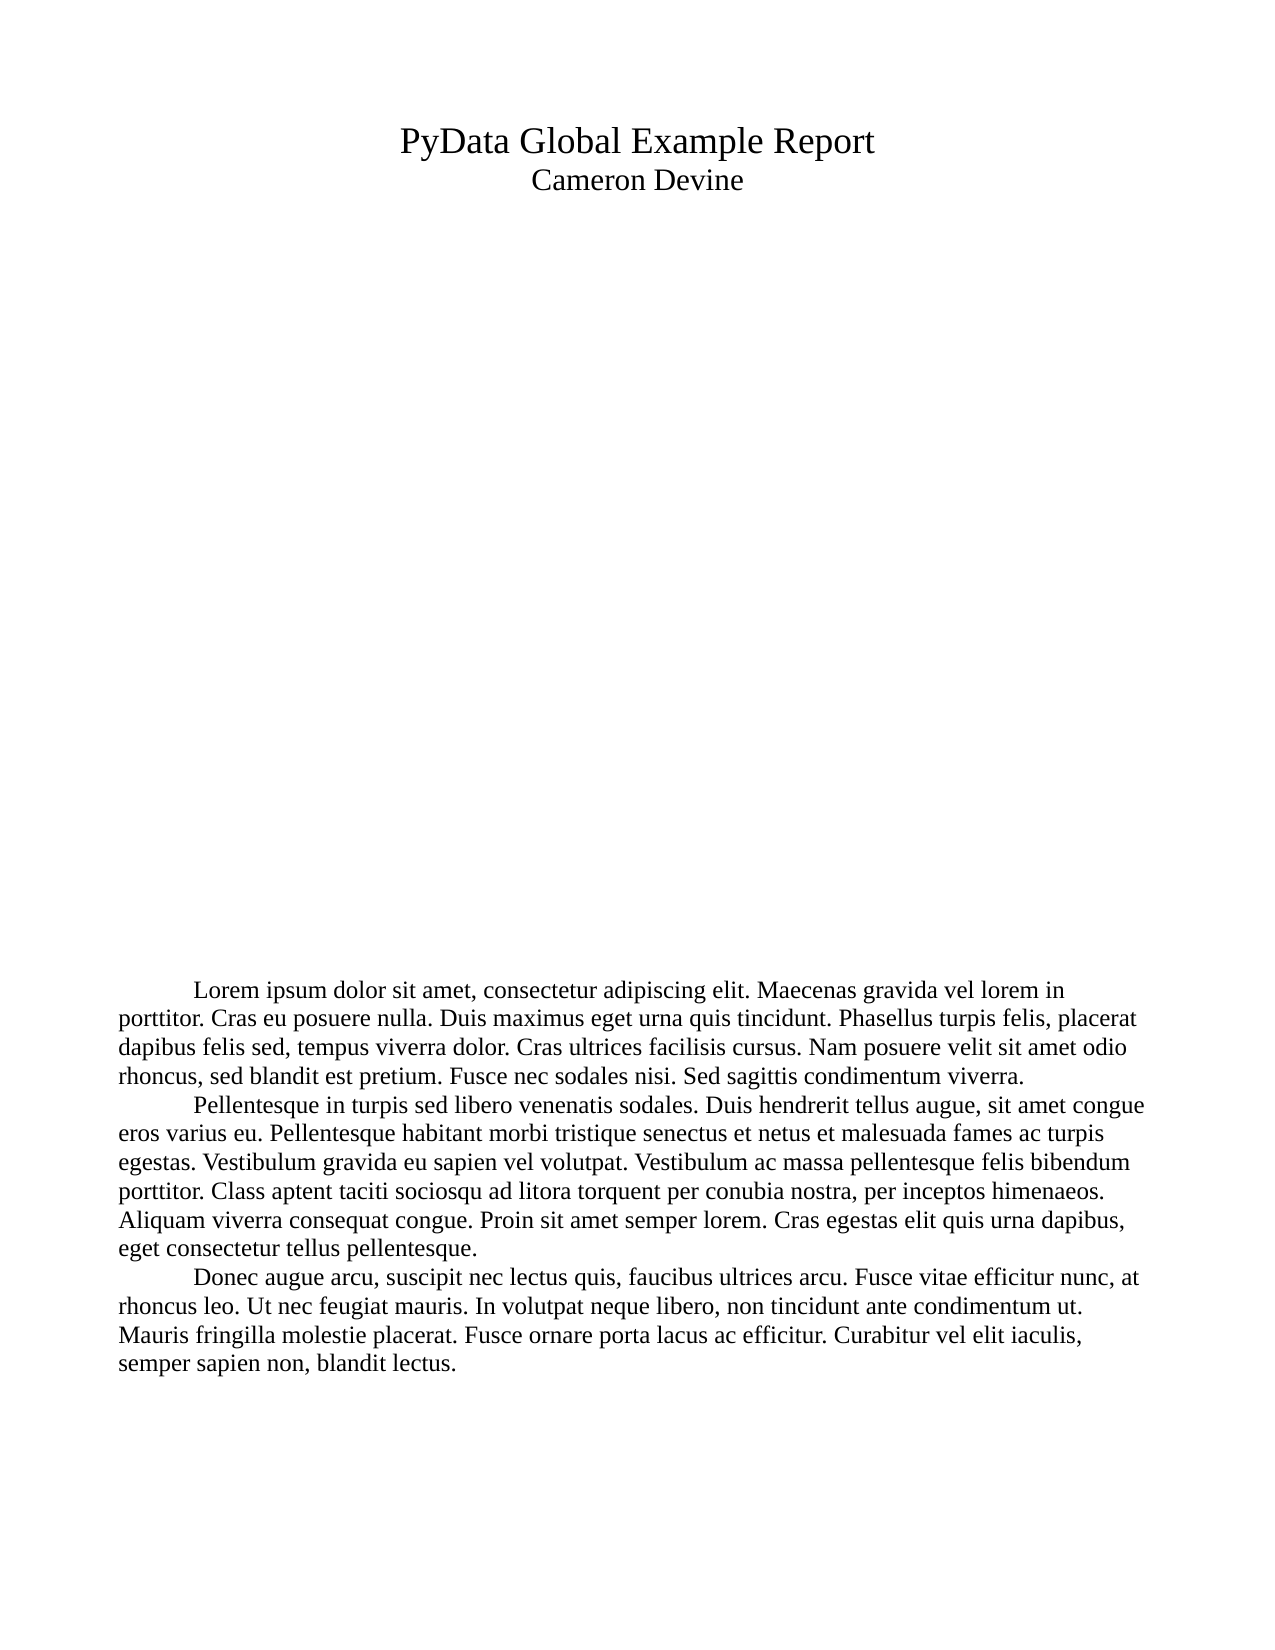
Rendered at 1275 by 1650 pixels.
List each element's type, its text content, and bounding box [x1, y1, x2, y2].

text Donec augue arcu, suscipit nec lectus quis, faucibus ultrices arcu. Fusce vitae efficitur nunc, at rhoncus leo. Ut nec feugiat mauris. In volutpat neque libero, non tincidunt ante condimentum ut. Mauris fringilla molestie placerat. Fusce ornare porta lacus ac efficitur. Curabitur vel elit iaculis, semper sapien non, blandit lectus. [118, 1262, 1157, 1377]
text PyData Global Example Report [118, 118, 1157, 161]
text Cameron Devine [118, 161, 1157, 197]
text Pellentesque in turpis sed libero venenatis sodales. Duis hendrerit tellus augue, sit amet congue eros varius eu. Pellentesque habitant morbi tristique senectus et netus et malesuada fames ac turpis egestas. Vestibulum gravida eu sapien vel volutpat. Vestibulum ac massa pellentesque felis bibendum porttitor. Class aptent taciti sociosqu ad litora torquent per conubia nostra, per inceptos himenaeos. Aliquam viverra consequat congue. Proin sit amet semper lorem. Cras egestas elit quis urna dapibus, eget consectetur tellus pellentesque. [118, 1090, 1157, 1262]
text Lorem ipsum dolor sit amet, consectetur adipiscing elit. Maecenas gravida vel lorem in porttitor. Cras eu posuere nulla. Duis maximus eget urna quis tincidunt. Phasellus turpis felis, placerat dapibus felis sed, tempus viverra dolor. Cras ultrices facilisis cursus. Nam posuere velit sit amet odio rhoncus, sed blandit est pretium. Fusce nec sodales nisi. Sed sagittis condimentum viverra. [118, 255, 1157, 1090]
